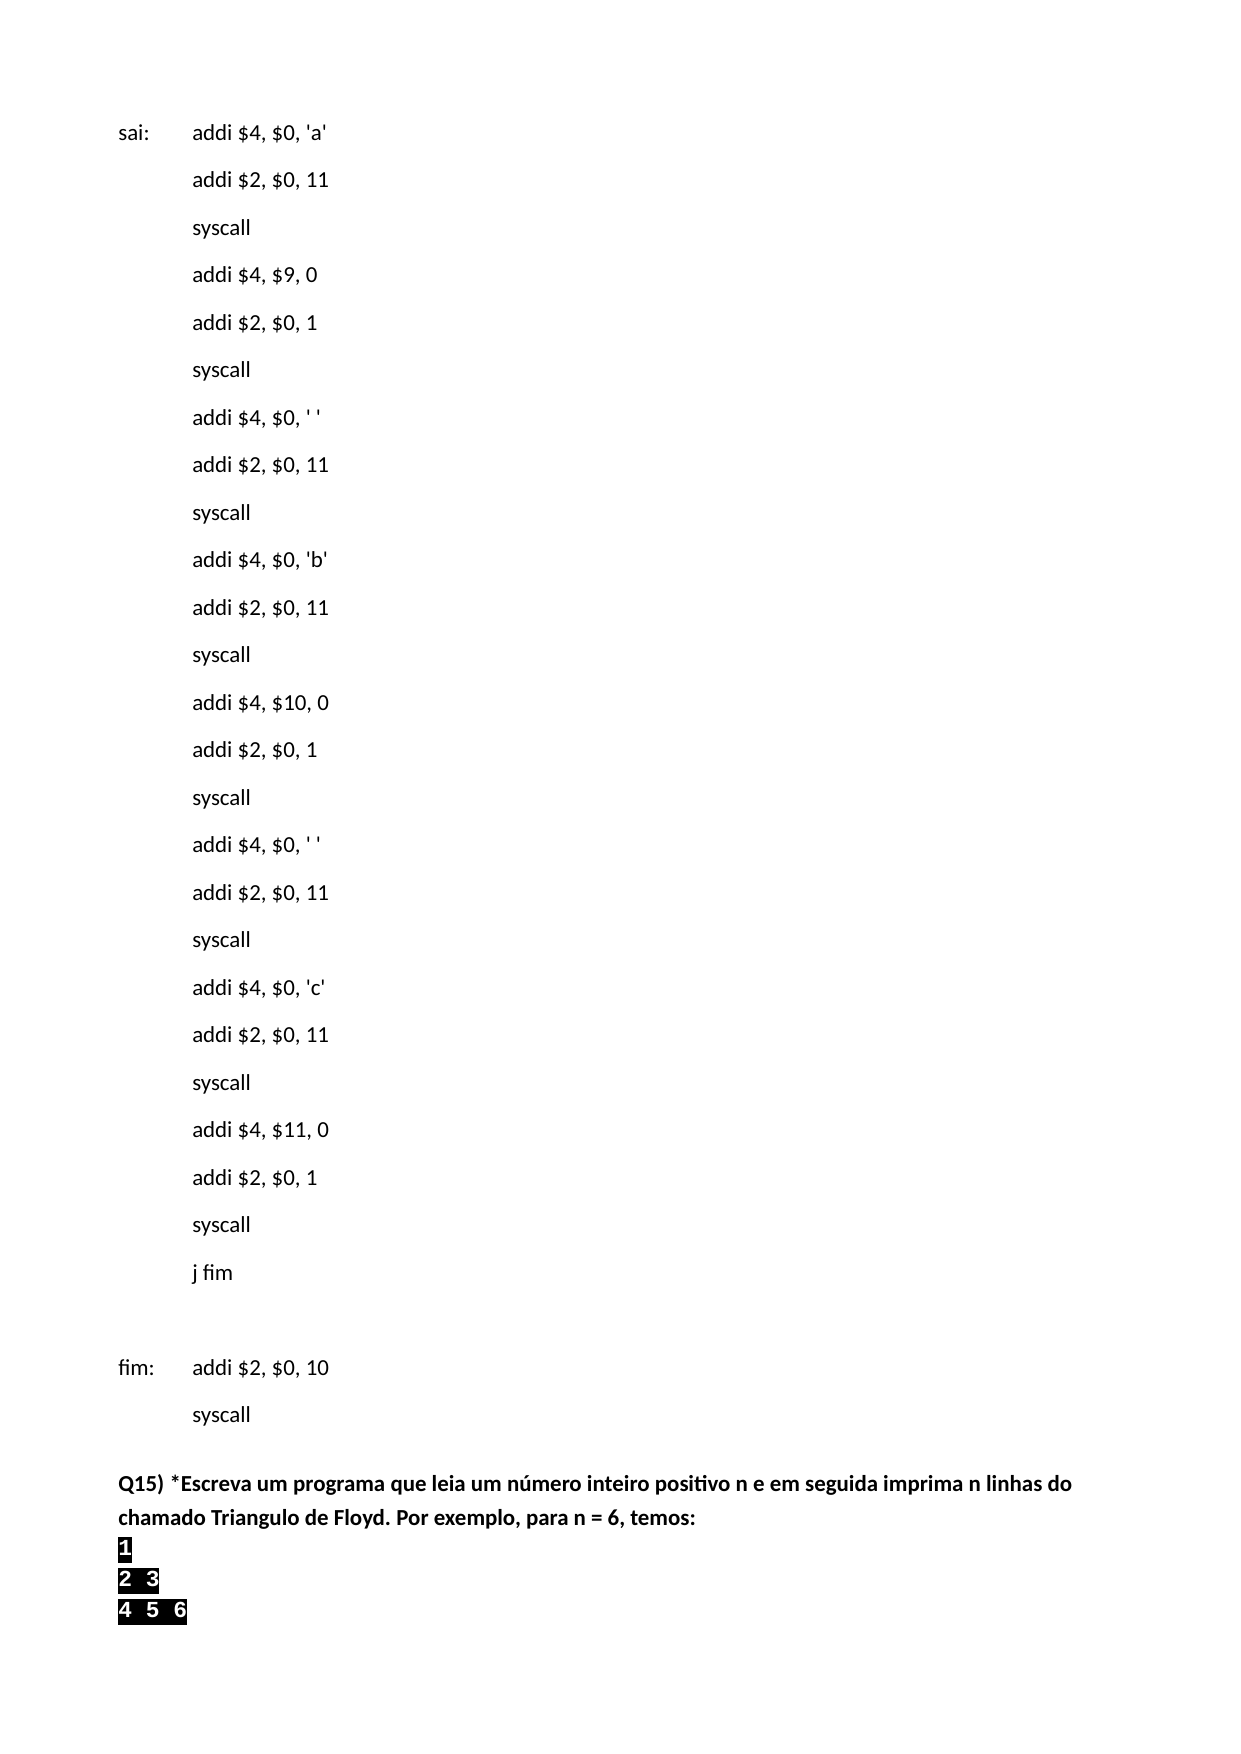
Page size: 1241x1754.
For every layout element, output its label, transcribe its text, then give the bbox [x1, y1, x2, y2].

text 4 5 6 [118, 1599, 1122, 1625]
text syscall [118, 783, 1122, 811]
text sai: addi $4, $0, 'a' [118, 118, 1122, 146]
text addi $2, $0, 11 [118, 451, 1122, 479]
text syscall [118, 1401, 1122, 1429]
text addi $4, $10, 0 [118, 688, 1122, 716]
text Q15) *Escreva um programa que leia um número inteiro positivo n e em seguida imprima n linhas do chamado Triangulo de Floyd. Por exemplo, para n = 6, temos: [118, 1469, 1122, 1531]
text syscall [118, 1068, 1122, 1096]
text addi $2, $0, 11 [118, 593, 1122, 621]
text addi $4, $0, ' ' [118, 831, 1122, 859]
text syscall [118, 498, 1122, 526]
text addi $2, $0, 1 [118, 736, 1122, 764]
text syscall [118, 926, 1122, 954]
text syscall [118, 1211, 1122, 1239]
text 2 3 [118, 1568, 1122, 1594]
text j fim [118, 1258, 1122, 1286]
text addi $2, $0, 11 [118, 878, 1122, 906]
text syscall [118, 213, 1122, 241]
text fim: addi $2, $0, 10 [118, 1353, 1122, 1381]
text syscall [118, 641, 1122, 669]
text addi $2, $0, 11 [118, 1021, 1122, 1049]
text addi $2, $0, 1 [118, 1163, 1122, 1191]
text addi $4, $0, ' ' [118, 403, 1122, 431]
text addi $2, $0, 1 [118, 308, 1122, 336]
text syscall [118, 356, 1122, 384]
text 1 [118, 1537, 1122, 1563]
text addi $4, $9, 0 [118, 261, 1122, 289]
text addi $4, $11, 0 [118, 1116, 1122, 1144]
text addi $4, $0, 'b' [118, 546, 1122, 574]
text addi $2, $0, 11 [118, 166, 1122, 194]
text addi $4, $0, 'c' [118, 973, 1122, 1001]
